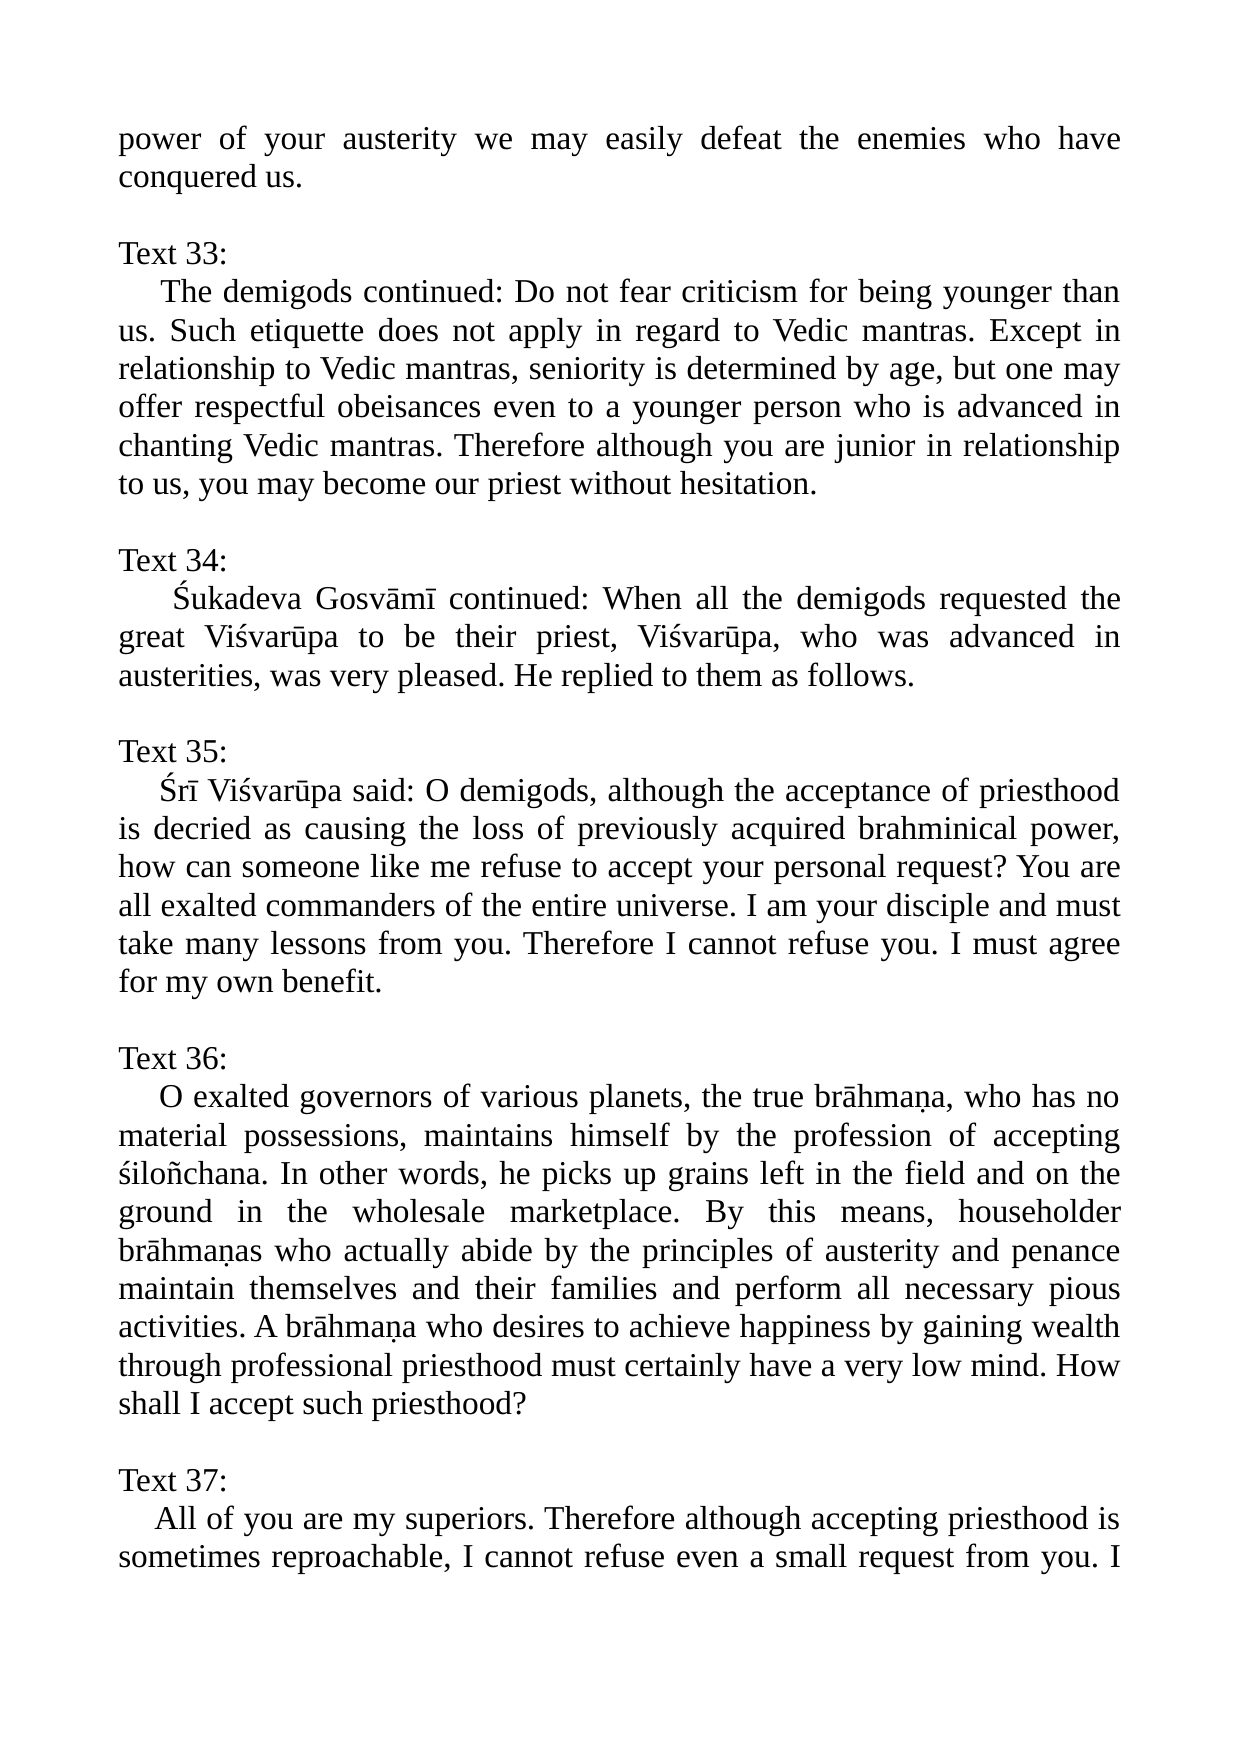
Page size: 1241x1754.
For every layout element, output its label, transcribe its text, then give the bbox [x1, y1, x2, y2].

text Text 37: [118, 1460, 1122, 1498]
text power of your austerity we may easily defeat the enemies who have conquered us. [118, 118, 1122, 195]
text Śukadeva Gosvāmī continued: When all the demigods requested the great Viśvarūpa to be their priest, Viśvarūpa, who was advanced in austerities, was very pleased. He replied to them as follows. [118, 578, 1122, 693]
text Text 35: [118, 731, 1122, 770]
text All of you are my superiors. Therefore although accepting priesthood is sometimes reproachable, I cannot refuse even a small request from you. I [118, 1498, 1122, 1575]
text Text 36: [118, 1038, 1122, 1076]
text O exalted governors of various planets, the true brāhmaṇa, who has no material possessions, maintains himself by the profession of accepting śiloñchana. In other words, he picks up grains left in the field and on the ground in the wholesale marketplace. By this means, householder brāhmaṇas who actually abide by the principles of austerity and penance maintain themselves and their families and perform all necessary pious activities. A brāhmaṇa who desires to achieve happiness by gaining wealth through professional priesthood must certainly have a very low mind. How shall I accept such priesthood? [118, 1076, 1122, 1421]
text Text 34: [118, 540, 1122, 578]
text The demigods continued: Do not fear criticism for being younger than us. Such etiquette does not apply in regard to Vedic mantras. Except in relationship to Vedic mantras, seniority is determined by age, but one may offer respectful obeisances even to a younger person who is advanced in chanting Vedic mantras. Therefore although you are junior in relationship to us, you may become our priest without hesitation. [118, 271, 1122, 501]
text Śrī Viśvarūpa said: O demigods, although the acceptance of priesthood is decried as causing the loss of previously acquired brahminical power, how can someone like me refuse to accept your personal request? You are all exalted commanders of the entire universe. I am your disciple and must take many lessons from you. Therefore I cannot refuse you. I must agree for my own benefit. [118, 770, 1122, 1000]
text Text 33: [118, 233, 1122, 271]
